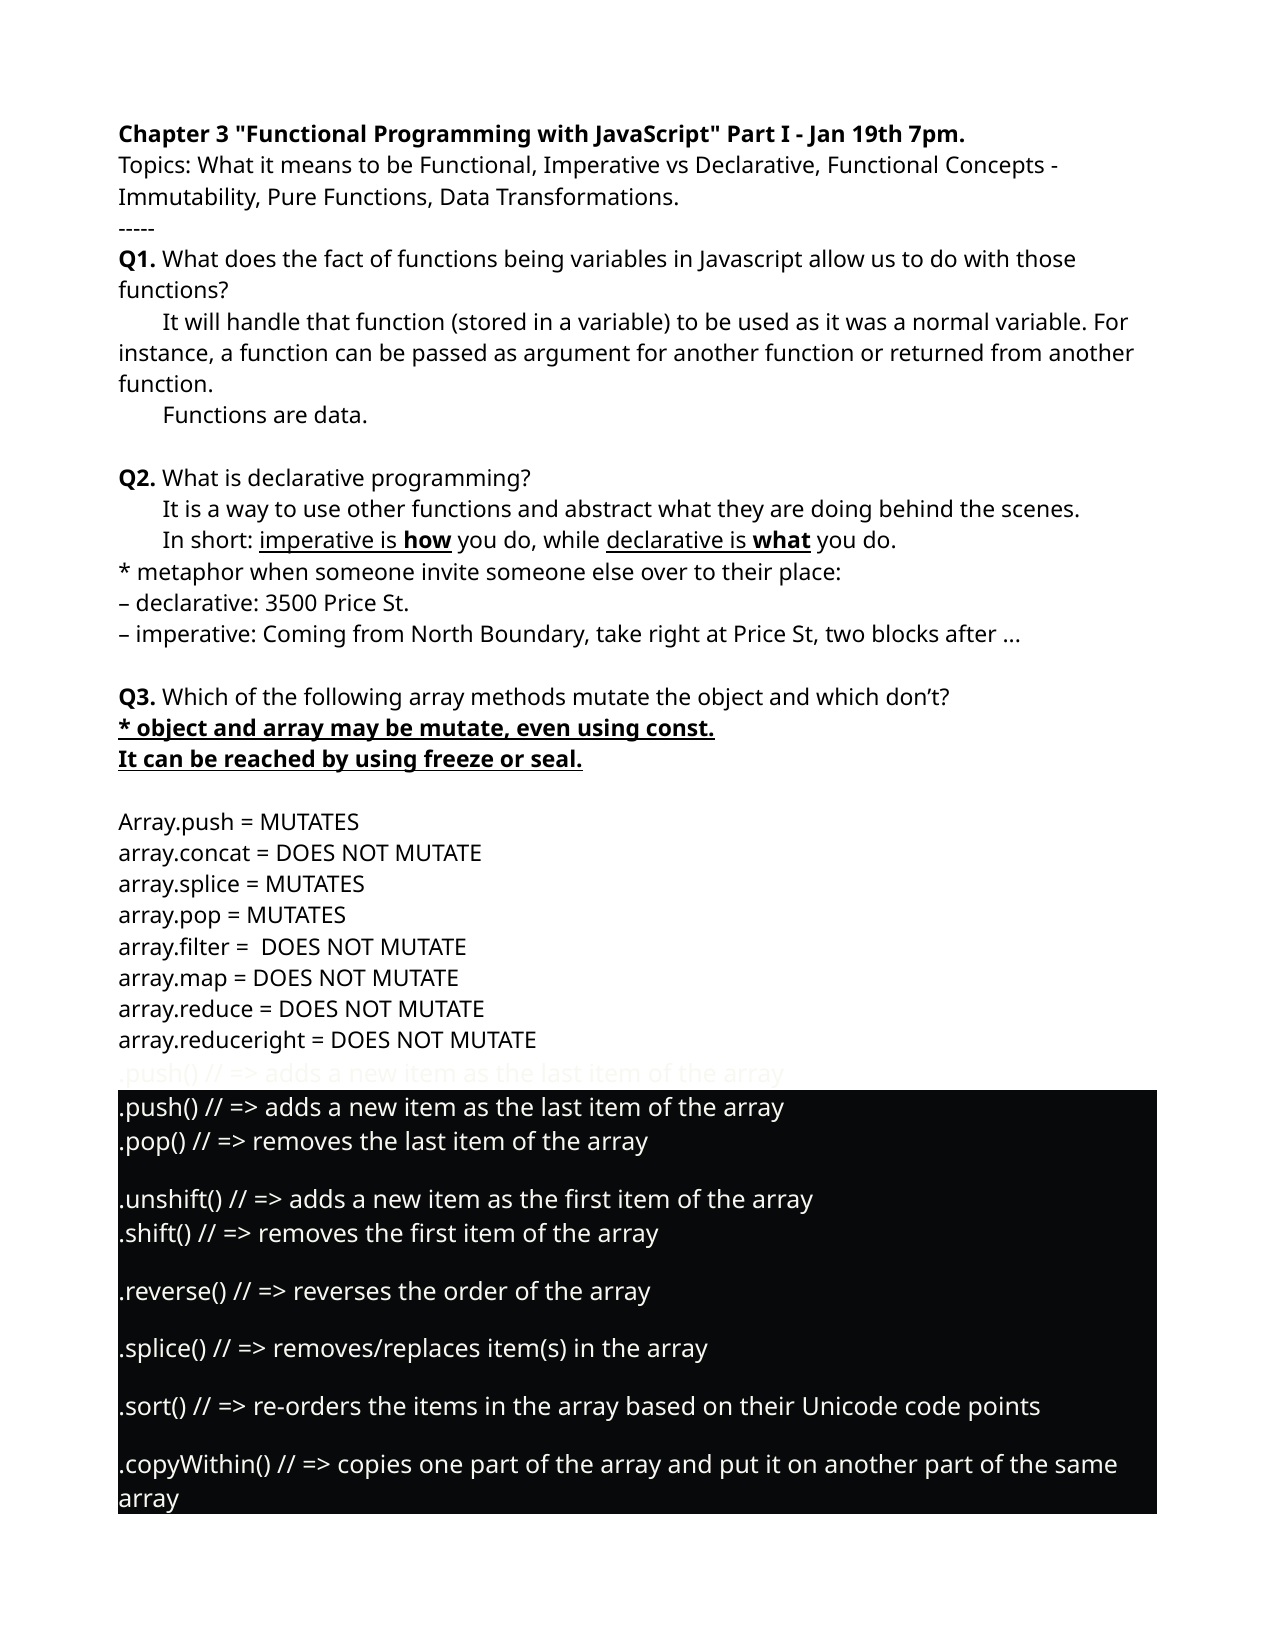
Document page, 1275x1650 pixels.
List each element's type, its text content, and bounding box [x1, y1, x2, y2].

text Array.push = MUTATES [118, 806, 1157, 837]
text array.filter = DOES NOT MUTATE [118, 931, 1157, 962]
text .push() // => adds a new item as the last item of the array [118, 1090, 1157, 1124]
text .splice() // => removes/replaces item(s) in the array [118, 1331, 1157, 1365]
text It can be reached by using freeze or seal. [118, 743, 1157, 774]
text array.splice = MUTATES [118, 868, 1157, 899]
text .copyWithin() // => copies one part of the array and put it on another part of the same array [118, 1446, 1157, 1514]
text * object and array may be mutate, even using const. [118, 712, 1157, 743]
text array.map = DOES NOT MUTATE [118, 962, 1157, 993]
text – imperative: Coming from North Boundary, take right at Price St, two blocks after ... [118, 618, 1157, 649]
text In short: imperative is how you do, while declarative is what you do. [118, 524, 1157, 556]
text .shift() // => removes the first item of the array [118, 1216, 1157, 1249]
text .push() // => adds a new item as the last item of the array [118, 1056, 1157, 1090]
text Q2. What is declarative programming? [118, 462, 1157, 493]
text ----- [118, 212, 1157, 243]
text .pop() // => removes the last item of the array [118, 1124, 1157, 1158]
text It will handle that function (stored in a variable) to be used as it was a normal variable. For instance, a function can be passed as argument for another function or returned from another function. [118, 306, 1157, 399]
text array.reduce = DOES NOT MUTATE [118, 993, 1157, 1024]
text .unshift() // => adds a new item as the first item of the array [118, 1181, 1157, 1216]
text – declarative: 3500 Price St. [118, 587, 1157, 618]
text * metaphor when someone invite someone else over to their place: [118, 556, 1157, 587]
text array.reduceright = DOES NOT MUTATE [118, 1024, 1157, 1056]
text .reverse() // => reverses the order of the array [118, 1273, 1157, 1307]
text array.concat = DOES NOT MUTATE [118, 837, 1157, 868]
text Functions are data. [118, 399, 1157, 431]
text Chapter 3 "Functional Programming with JavaScript" Part I - Jan 19th 7pm. [118, 118, 1157, 149]
text It is a way to use other functions and abstract what they are doing behind the scenes. [118, 493, 1157, 524]
text Topics: What it means to be Functional, Imperative vs Declarative, Functional Concepts - Immutability, Pure Functions, Data Transformations. [118, 149, 1157, 212]
text array.pop = MUTATES [118, 899, 1157, 931]
text Q1. What does the fact of functions being variables in Javascript allow us to do with those functions? [118, 243, 1157, 306]
text .sort() // => re-orders the items in the array based on their Unicode code points [118, 1389, 1157, 1423]
text Q3. Which of the following array methods mutate the object and which don’t? [118, 681, 1157, 712]
